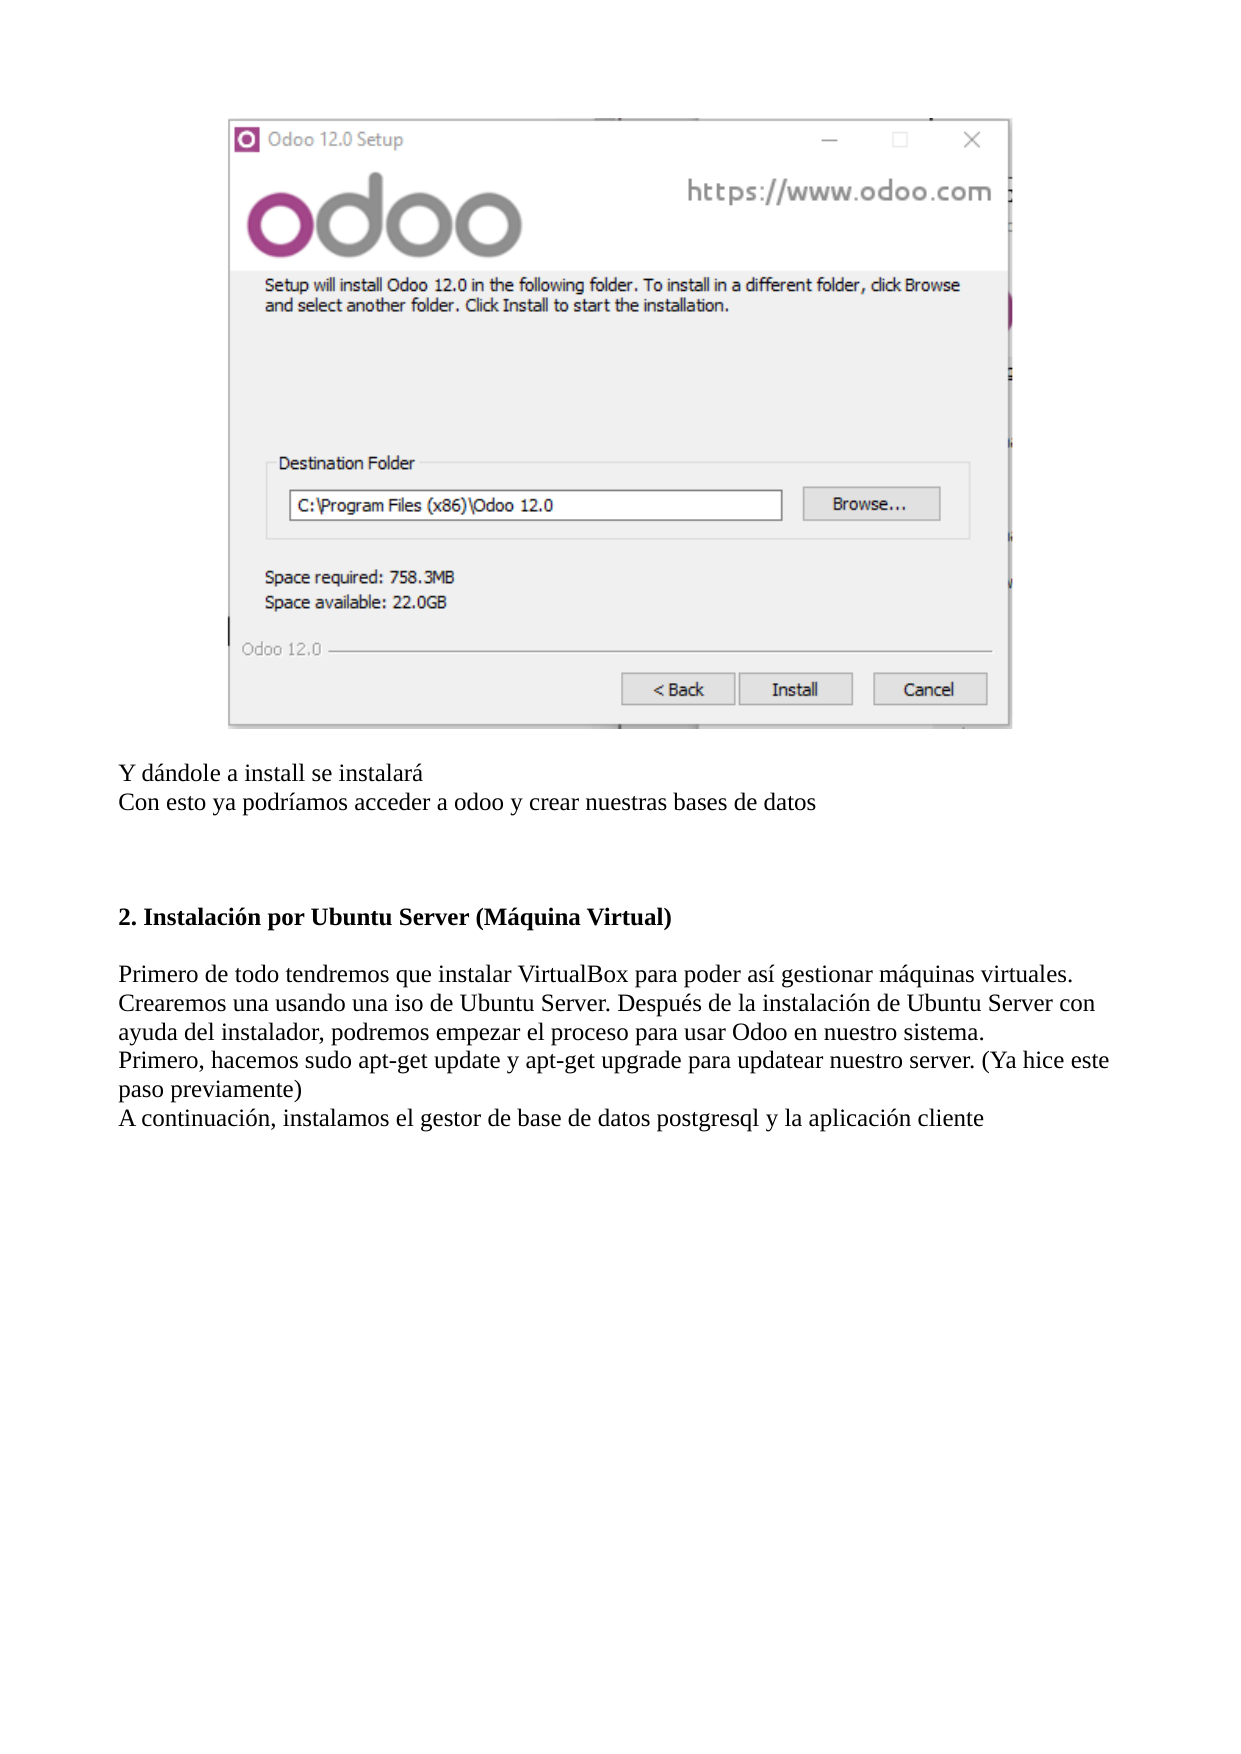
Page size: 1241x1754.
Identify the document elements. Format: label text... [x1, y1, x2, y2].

picture [227, 118, 1013, 729]
text Crearemos una usando una iso de Ubuntu Server. Después de la instalación de Ubuntu Server con ayuda del instalador, podremos empezar el proceso para usar Odoo en nuestro sistema. [118, 988, 1122, 1045]
text A continuación, instalamos el gestor de base de datos postgresql y la aplicación cliente [118, 1103, 1122, 1132]
text Primero de todo tendremos que instalar VirtualBox para poder así gestionar máquinas virtuales. [118, 959, 1122, 988]
text Con esto ya podríamos acceder a odoo y crear nuestras bases de datos [118, 787, 1122, 815]
text 2. Instalación por Ubuntu Server (Máquina Virtual) [118, 902, 1122, 930]
text Y dándole a install se instalará [118, 758, 1122, 787]
text Primero, hacemos sudo apt-get update y apt-get upgrade para updatear nuestro server. (Ya hice este paso previamente) [118, 1045, 1122, 1103]
